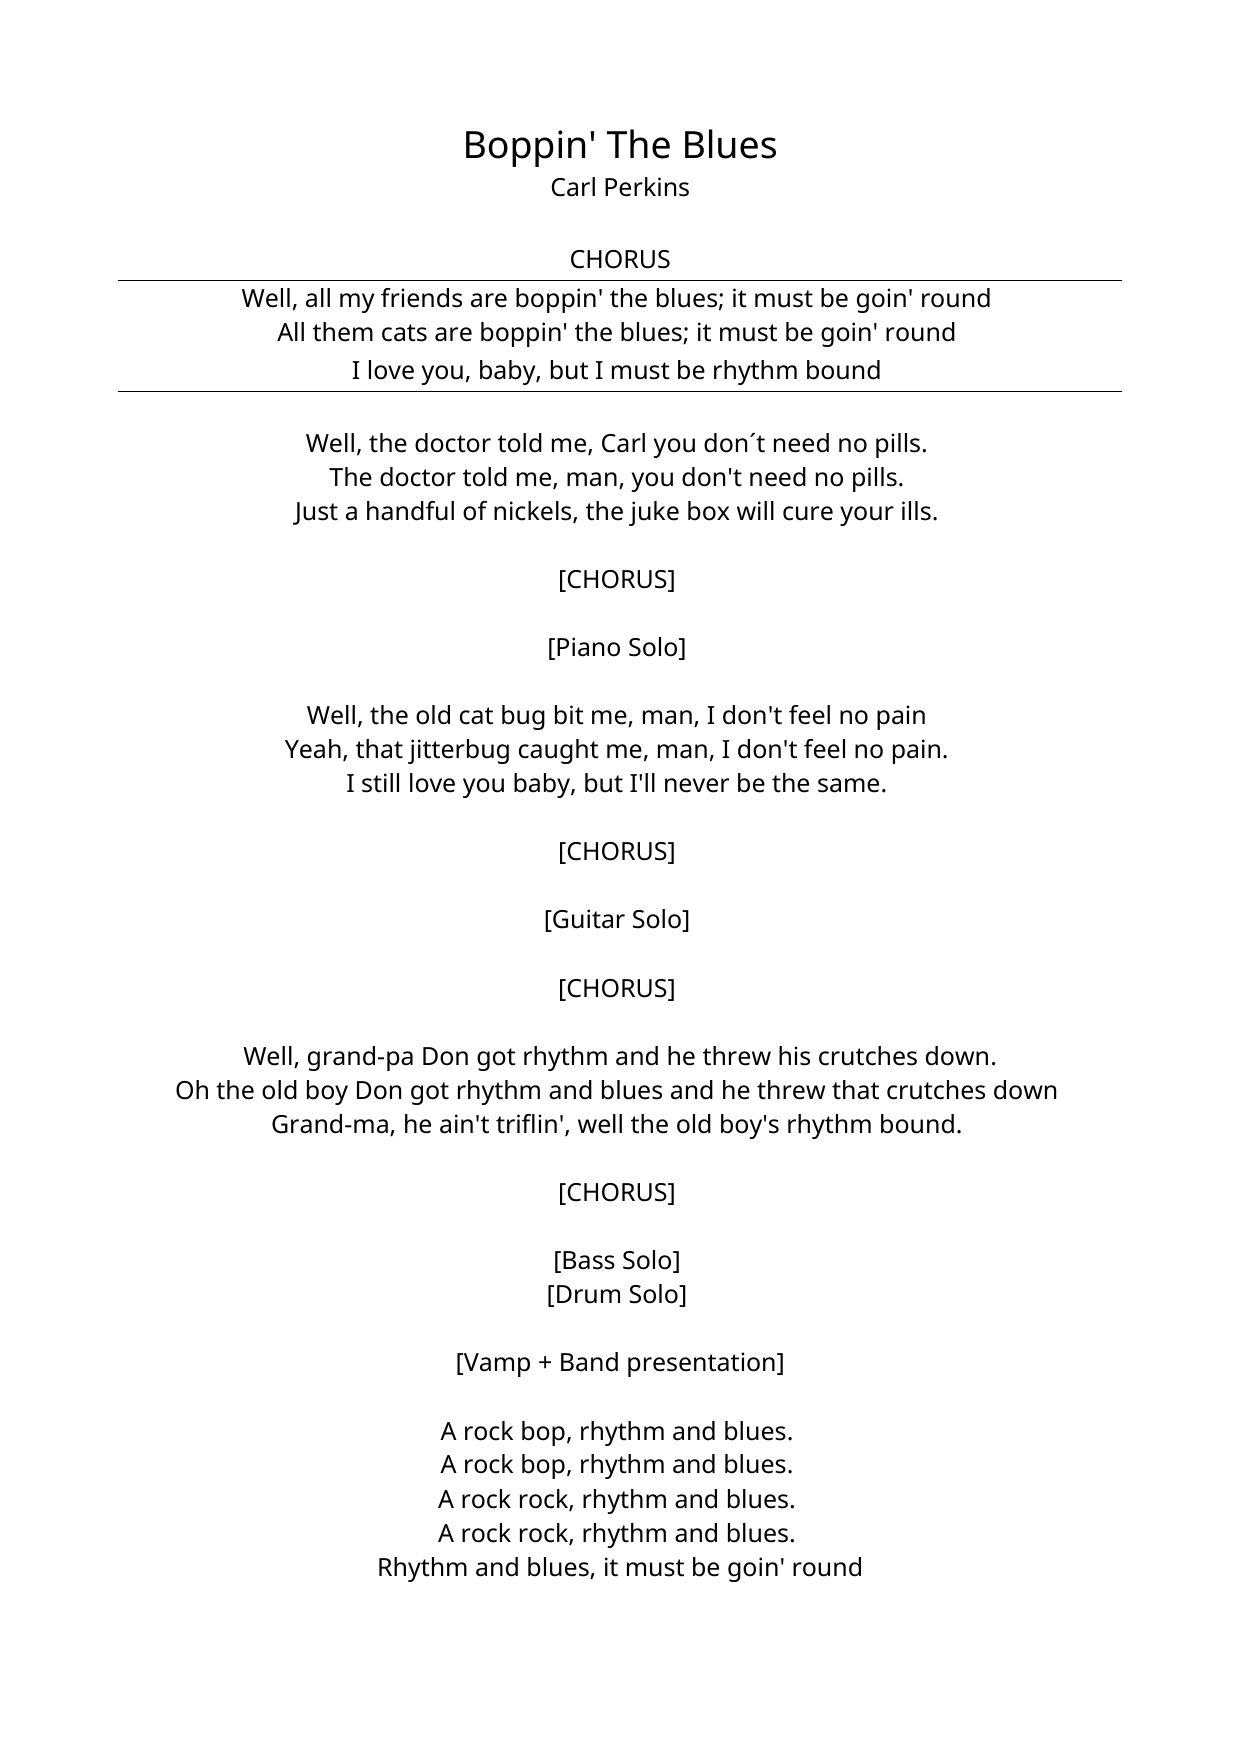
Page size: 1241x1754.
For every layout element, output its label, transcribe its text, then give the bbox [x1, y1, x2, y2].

text Just a handful of nickels, the juke box will cure your ills. [118, 493, 1122, 527]
text A rock bop, rhythm and blues. [118, 1413, 1122, 1447]
text Carl Perkins [118, 169, 1122, 203]
text [CHORUS] [118, 562, 1122, 596]
text Rhythm and blues, it must be goin' round [118, 1549, 1122, 1583]
text Well, all my friends are boppin' the blues; it must be goin' round [118, 281, 1122, 314]
text A rock bop, rhythm and blues. [118, 1447, 1122, 1481]
text Yeah, that jitterbug caught me, man, I don't feel no pain. [118, 732, 1122, 766]
text [CHORUS] [118, 970, 1122, 1004]
text [CHORUS] [118, 1175, 1122, 1209]
text [Piano Solo] [118, 630, 1122, 664]
text I still love you baby, but I'll never be the same. [118, 766, 1122, 800]
text [Guitar Solo] [118, 902, 1122, 936]
text A rock rock, rhythm and blues. [118, 1515, 1122, 1549]
text I love you, baby, but I must be rhythm bound [118, 348, 1122, 391]
text Oh the old boy Don got rhythm and blues and he threw that crutches down [118, 1072, 1122, 1107]
text [Drum Solo] [118, 1277, 1122, 1311]
text A rock rock, rhythm and blues. [118, 1481, 1122, 1515]
text Well, the old cat bug bit me, man, I don't feel no pain [118, 698, 1122, 732]
text Grand-ma, he ain't triflin', well the old boy's rhythm bound. [118, 1107, 1122, 1141]
text The doctor told me, man, you don't need no pills. [118, 459, 1122, 493]
text [Vamp + Band presentation] [118, 1345, 1122, 1379]
text [Bass Solo] [118, 1243, 1122, 1277]
text Boppin' The Blues [118, 118, 1122, 169]
text CHORUS [118, 237, 1122, 280]
text Well, grand-pa Don got rhythm and he threw his crutches down. [118, 1038, 1122, 1072]
text All them cats are boppin' the blues; it must be goin' round [118, 314, 1122, 348]
text [CHORUS] [118, 834, 1122, 868]
text Well, the doctor told me, Carl you don´t need no pills. [118, 425, 1122, 459]
